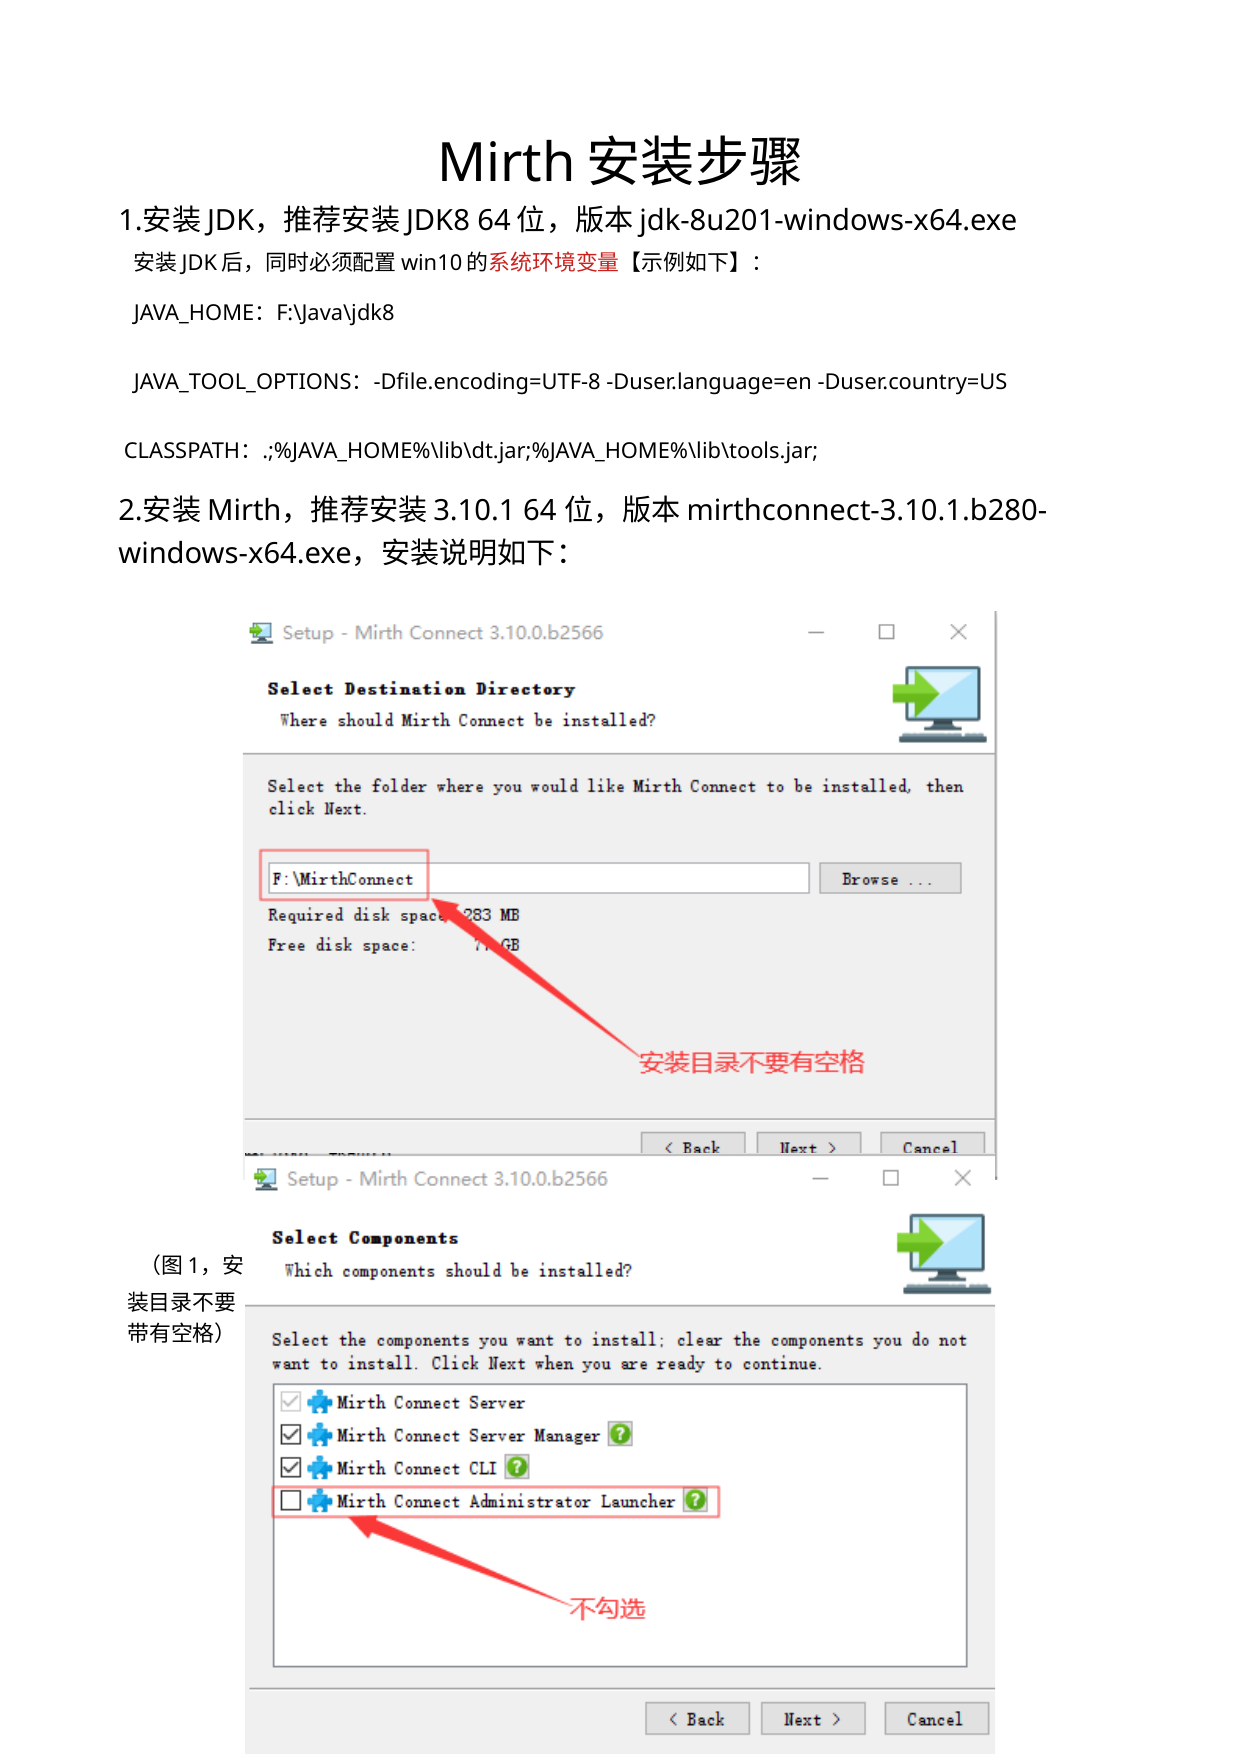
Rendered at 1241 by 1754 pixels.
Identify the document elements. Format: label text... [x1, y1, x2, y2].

text （图1，安装目录不要带有空格） [118, 1233, 245, 1348]
text CLASSPATH：.;%JAVA_HOME%\lib\dt.jar;%JAVA_HOME%\lib\tools.jar; [118, 433, 1106, 465]
text JAVA_HOME：F:\Java\jdk8 [134, 294, 1106, 326]
text [995, 1233, 1122, 1348]
text JAVA_TOOL_OPTIONS：-Dfile.encoding=UTF-8 -Duser.language=en -Duser.country=US [134, 364, 1106, 396]
text Mirth安装步骤 [118, 118, 1122, 197]
text 安装JDK后，同时必须配置win10的系统环境变量【示例如下】： [118, 239, 1122, 279]
picture [242, 611, 998, 1754]
text 2.安装Mirth，推荐安装3.10.1 64 位，版本mirthconnect-3.10.1.b280-windows-x64.exe，安装说明如下： [118, 487, 1122, 572]
text 1.安装JDK，推荐安装JDK8 64位，版本jdk-8u201-windows-x64.exe [118, 197, 1122, 239]
